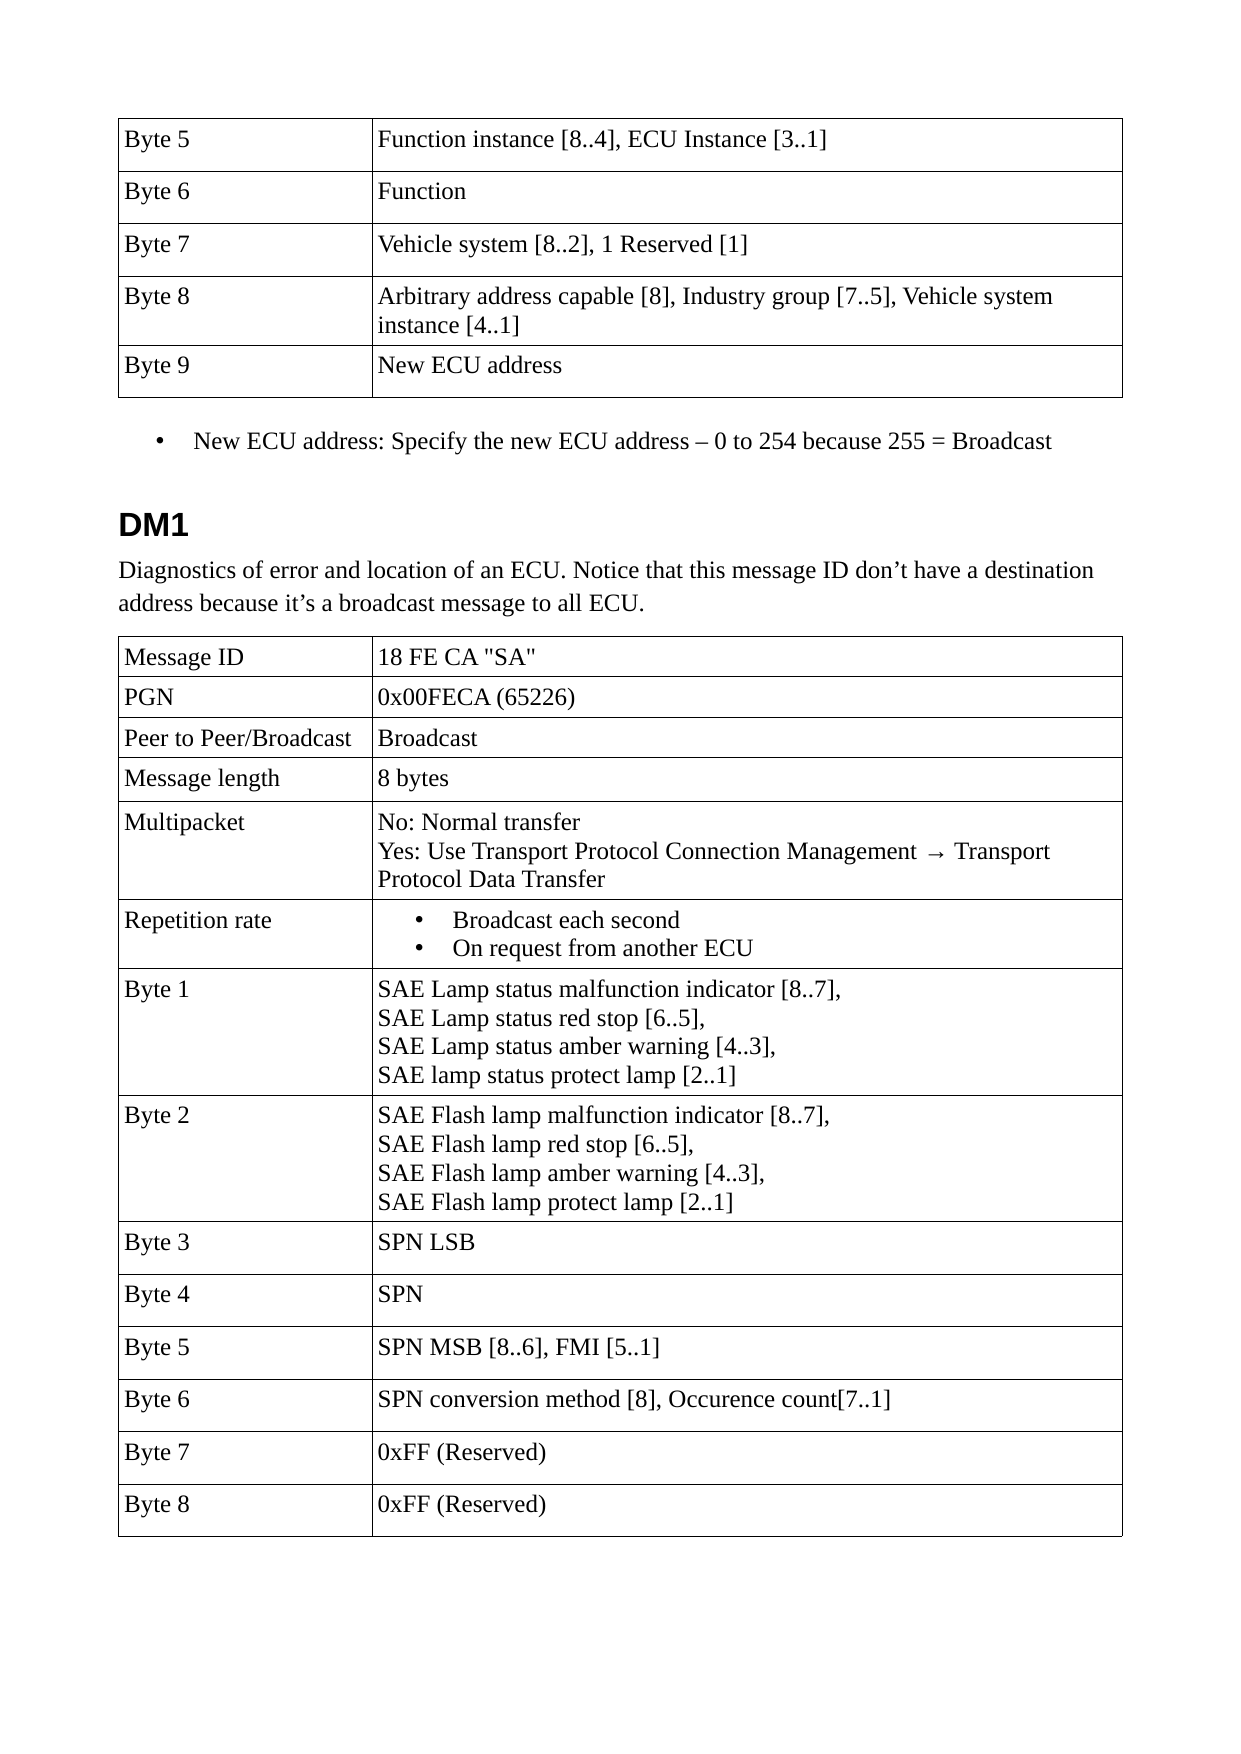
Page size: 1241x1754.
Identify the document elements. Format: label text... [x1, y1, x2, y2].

table_header 18 FE CA "SA" [373, 637, 1122, 676]
table_cell Byte 6 [119, 172, 372, 223]
table_cell SAE Lamp status malfunction indicator [8..7], SAE Lamp status red stop [6..5], SAE Lamp status amber warning [4..3], SAE lamp status protect lamp [2..1] [373, 969, 1122, 1094]
table_cell Vehicle system [8..2], 1 Reserved [1] [373, 224, 1122, 276]
table_cell 0xFF (Reserved) [373, 1485, 1122, 1536]
table_cell Byte 8 [119, 277, 372, 345]
table_cell Broadcast [373, 718, 1122, 757]
table_cell Byte 9 [119, 346, 372, 397]
table_cell Byte 8 [119, 1485, 372, 1536]
table_cell SPN MSB [8..6], FMI [5..1] [373, 1327, 1122, 1379]
table_cell No: Normal transfer Yes: Use Transport Protocol Connection Management → Transport Protocol Data Transfer [373, 802, 1122, 899]
list New ECU address: Specify the new ECU address – 0 to 254 because 255 = Broadcast [156, 426, 1122, 455]
table_cell Byte 1 [119, 969, 372, 1094]
table_cell Peer to Peer/Broadcast [119, 718, 372, 757]
table_cell 0xFF (Reserved) [373, 1432, 1122, 1484]
table_cell Byte 7 [119, 1432, 372, 1484]
text Diagnostics of error and location of an ECU. Notice that this message ID don’t have a destination address because it’s a broadcast message to all ECU. [118, 556, 1122, 617]
table_cell Broadcast each second On request from another ECU [373, 900, 1122, 968]
table_cell Byte 5 [119, 119, 372, 171]
table_cell 0x00FECA (65226) [373, 677, 1122, 717]
table_cell PGN [119, 677, 372, 717]
table_cell Byte 6 [119, 1380, 372, 1431]
table_cell 8 bytes [373, 758, 1122, 801]
table_cell SAE Flash lamp malfunction indicator [8..7], SAE Flash lamp red stop [6..5], SAE Flash lamp amber warning [4..3], SAE Flash lamp protect lamp [2..1] [373, 1096, 1122, 1221]
table_header Message ID [119, 637, 372, 676]
table_cell Multipacket [119, 802, 372, 899]
table_cell Function [373, 172, 1122, 223]
table_cell SPN LSB [373, 1222, 1122, 1274]
table_cell Byte 7 [119, 224, 372, 276]
table_cell Byte 5 [119, 1327, 372, 1379]
table_cell Byte 3 [119, 1222, 372, 1274]
table_cell Byte 2 [119, 1096, 372, 1221]
table_cell Byte 4 [119, 1275, 372, 1326]
table_cell SPN conversion method [8], Occurence count[7..1] [373, 1380, 1122, 1431]
table_cell New ECU address [373, 346, 1122, 397]
subtitle DM1 [118, 504, 1122, 543]
table_cell SPN [373, 1275, 1122, 1326]
table_cell Function instance [8..4], ECU Instance [3..1] [373, 119, 1122, 171]
table_cell Arbitrary address capable [8], Industry group [7..5], Vehicle system instance [4..1] [373, 277, 1122, 345]
table_cell Message length [119, 758, 372, 801]
table_cell Repetition rate [119, 900, 372, 968]
